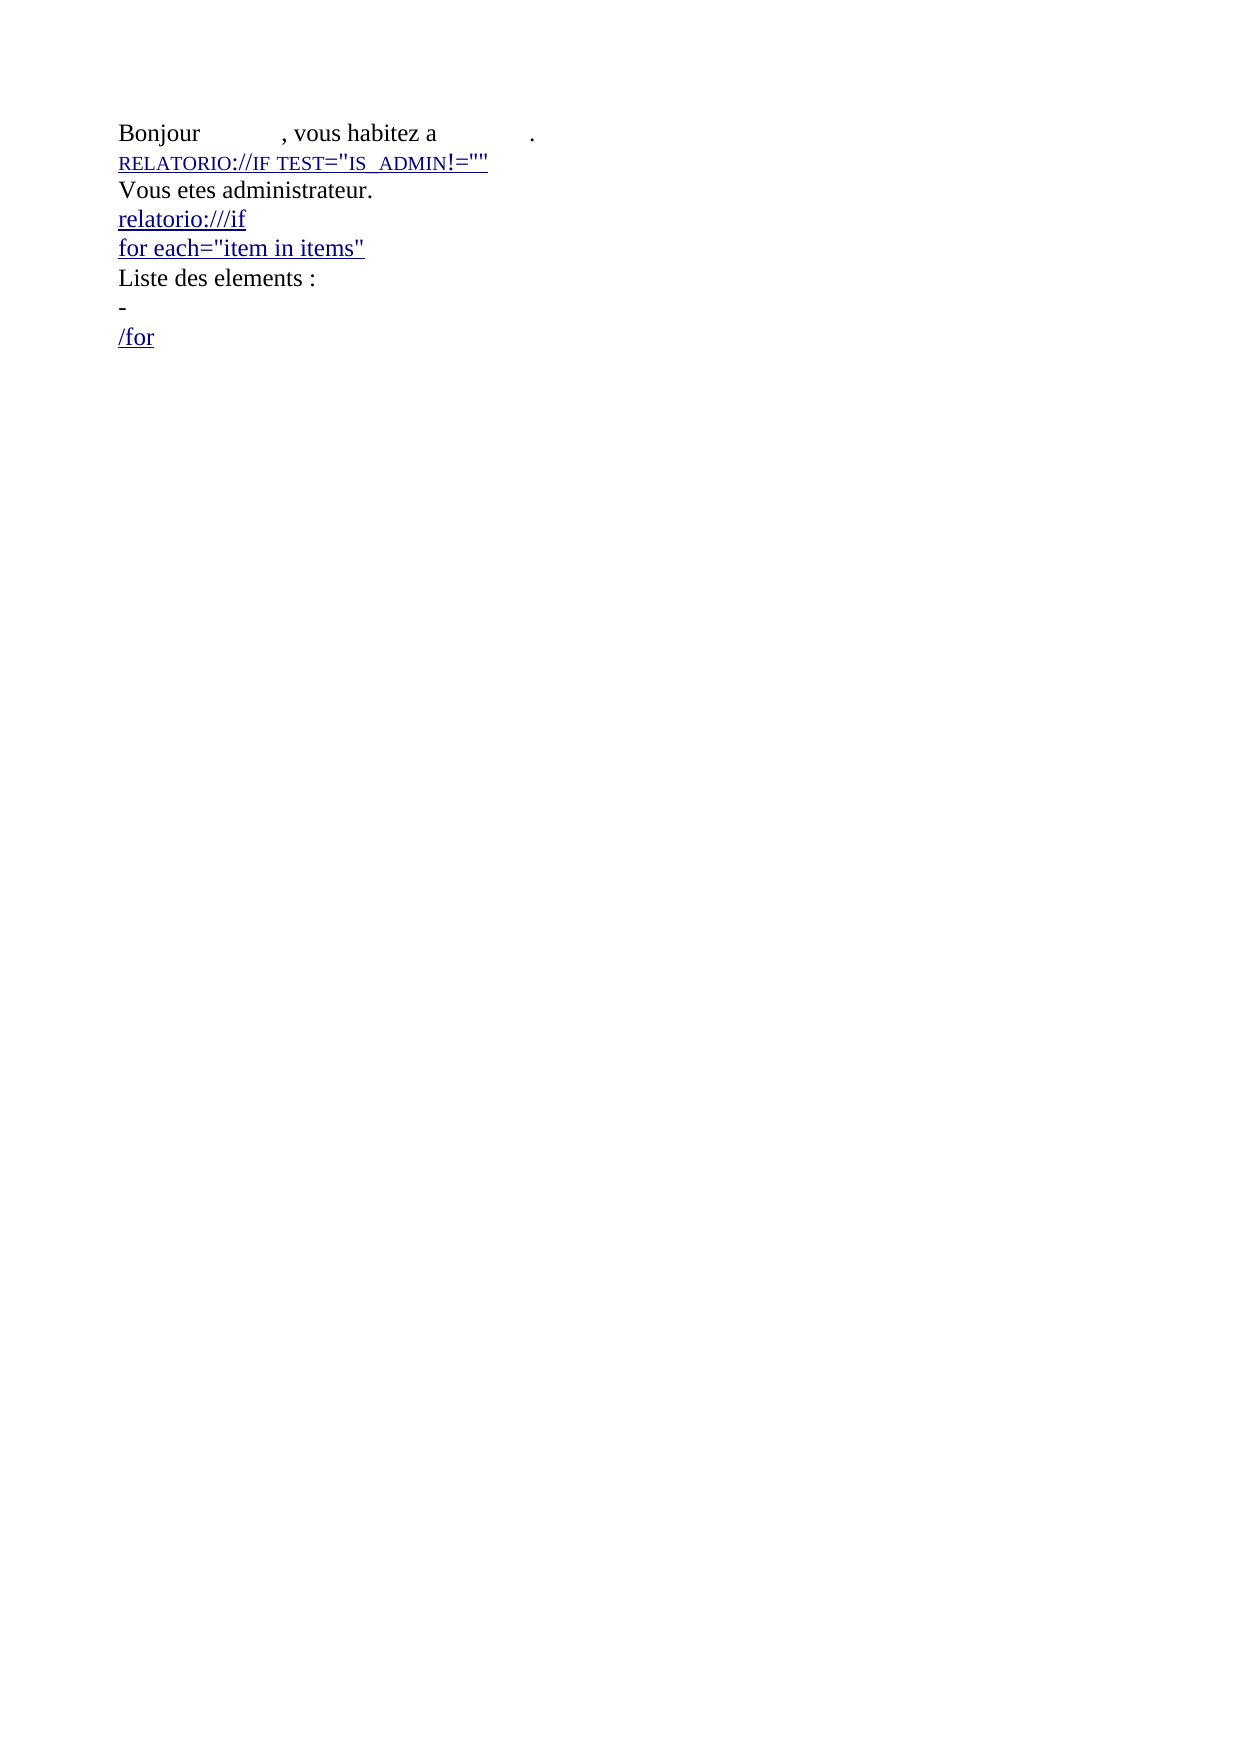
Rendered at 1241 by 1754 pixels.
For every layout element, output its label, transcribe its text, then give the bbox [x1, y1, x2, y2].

text for each="item in items" [118, 233, 1122, 262]
text Bonjour <nom>, vous habitez a <ville>. [118, 118, 1122, 147]
text - <item> [118, 292, 1122, 321]
text Liste des elements : [118, 263, 1122, 292]
text /for [118, 322, 1122, 351]
text Vous etes administrateur. [118, 176, 1122, 204]
text relatorio://if test="is_admin!=''" [118, 147, 1122, 176]
text relatorio:///if [118, 204, 1122, 233]
